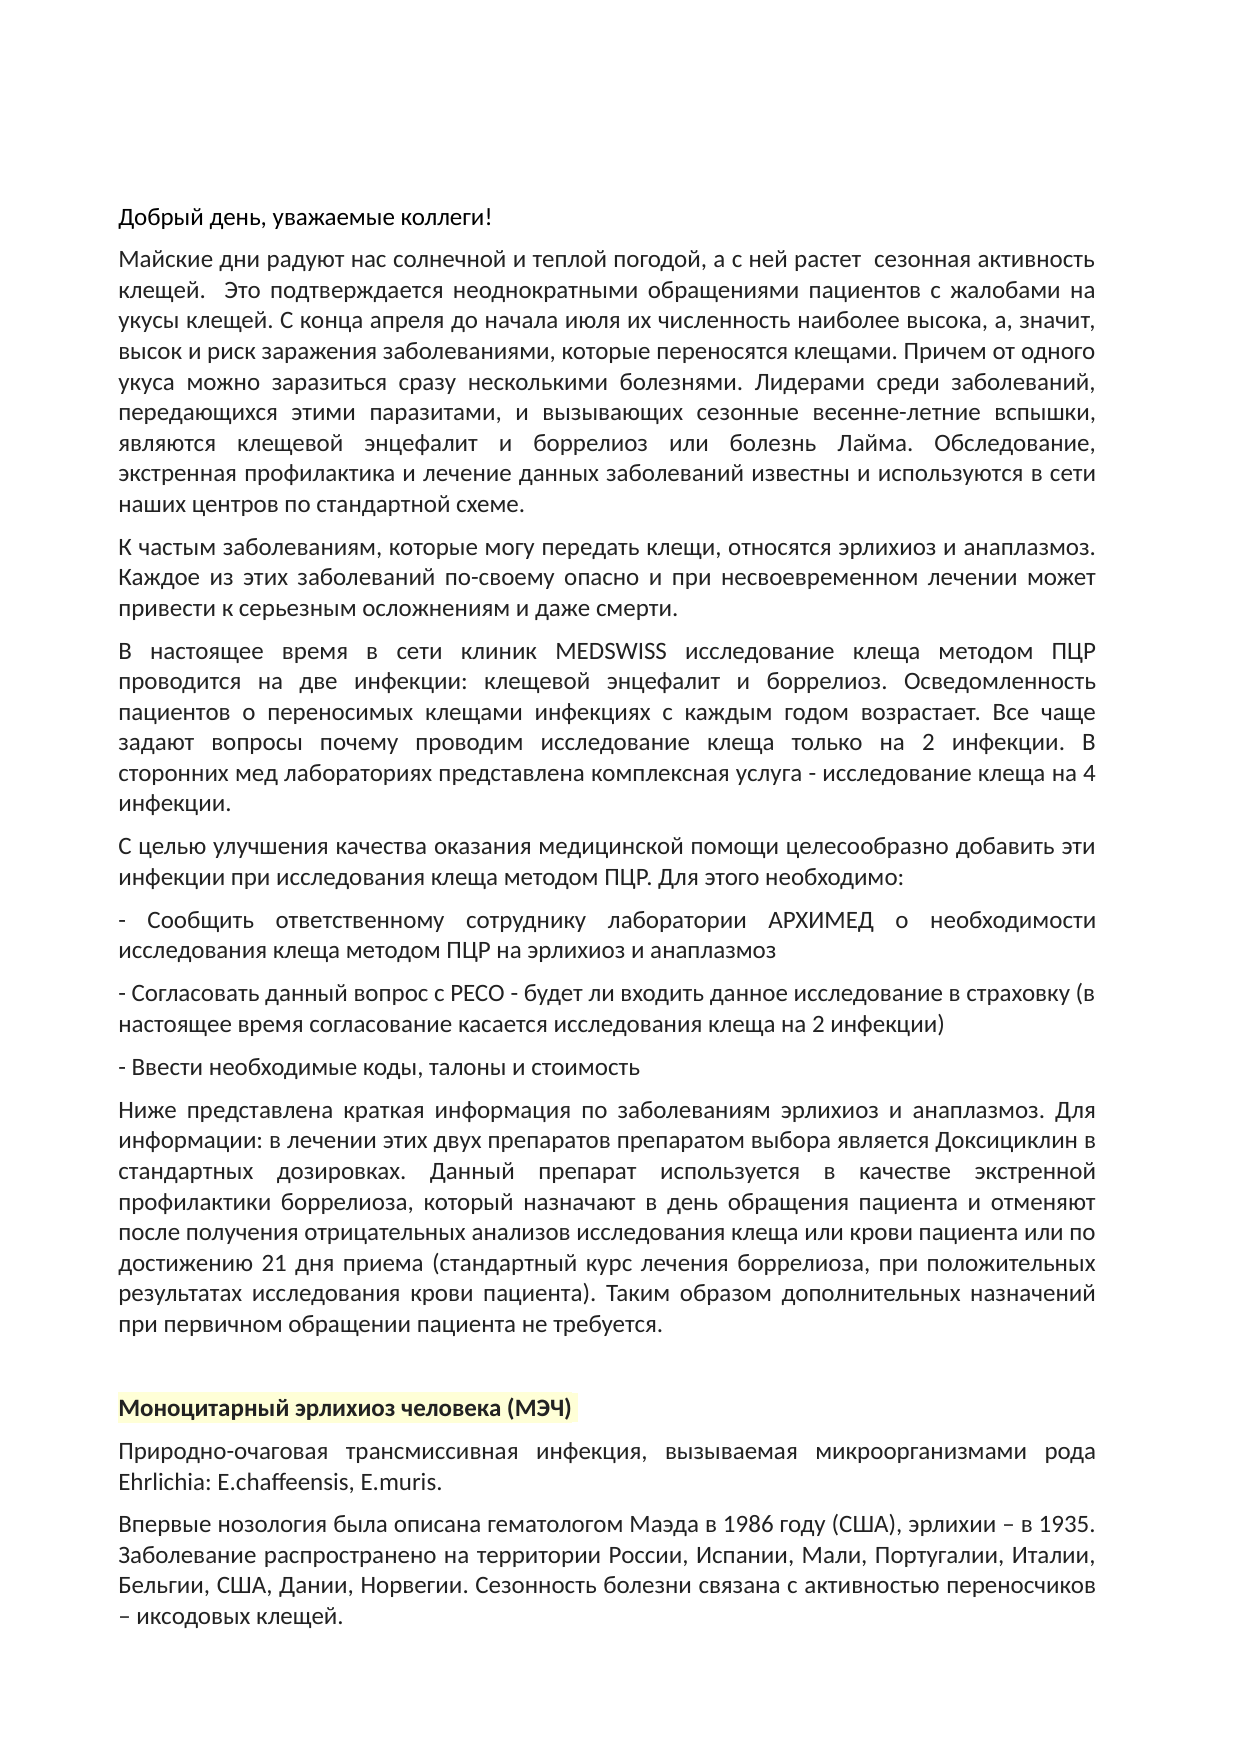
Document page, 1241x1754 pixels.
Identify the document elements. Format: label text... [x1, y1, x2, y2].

text - Согласовать данный вопрос с РЕСО - будет ли входить данное исследование в страховку (в настоящее время согласование касается исследования клеща на 2 инфекции) [118, 978, 1097, 1039]
text - Сообщить ответственному сотруднику лаборатории АРХИМЕД о необходимости исследования клеща методом ПЦР на эрлихиоз и анаплазмоз [118, 904, 1097, 965]
text Впервые нозология была описана гематологом Маэда в 1986 году (США), эрлихии – в 1935. Заболевание распространено на территории России, Испании, Мали, Португалии, Италии, Бельгии, США, Дании, Норвегии. Сезонность болезни связана с активностью переносчиков – иксодовых клещей. [118, 1509, 1097, 1631]
text Моноцитарный эрлихиоз человека (МЭЧ) [118, 1392, 1097, 1423]
text Майские дни радуют нас солнечной и теплой погодой, а с ней растет сезонная активность клещей. Это подтверждается неоднократными обращениями пациентов с жалобами на укусы клещей. С конца апреля до начала июля их численность наиболее высока, а, значит, высок и риск заражения заболеваниями, которые переносятся клещами. Причем от одного укуса можно заразиться сразу несколькими болезнями. Лидерами среди заболеваний, передающихся этими паразитами, и вызывающих сезонные весенне-летние вспышки, являются клещевой энцефалит и боррелиоз или болезнь Лайма. Обследование, экстренная профилактика и лечение данных заболеваний известны и используются в сети наших центров по стандартной схеме. [118, 244, 1097, 518]
text - Ввести необходимые коды, талоны и стоимость [118, 1051, 1097, 1082]
text Ниже представлена краткая информация по заболеваниям эрлихиоз и анаплазмоз. Для информации: в лечении этих двух препаратов препаратом выбора является Доксициклин в стандартных дозировках. Данный препарат используется в качестве экстренной профилактики боррелиоза, который назначают в день обращения пациента и отменяют после получения отрицательных анализов исследования клеща или крови пациента или по достижению 21 дня приема (стандартный курс лечения боррелиоза, при положительных результатах исследования крови пациента). Таким образом дополнительных назначений при первичном обращении пациента не требуется. [118, 1094, 1097, 1338]
text В настоящее время в сети клиник MEDSWISS исследование клеща методом ПЦР проводится на две инфекции: клещевой энцефалит и боррелиоз. Осведомленность пациентов о переносимых клещами инфекциях с каждым годом возрастает. Все чаще задают вопросы почему проводим исследование клеща только на 2 инфекции. В сторонних мед лабораториях представлена комплексная услуга - исследование клеща на 4 инфекции. [118, 635, 1097, 818]
text К частым заболеваниям, которые могу передать клещи, относятся эрлихиоз и анаплазмоз. Каждое из этих заболеваний по-своему опасно и при несвоевременном лечении может привести к серьезным осложнениям и даже смерти. [118, 531, 1097, 622]
text Добрый день, уважаемые коллеги! [118, 201, 1097, 231]
text Природно-очаговая трансмиссивная инфекция, вызываемая микроорганизмами рода Ehrlichia: E.chaffeensis, E.muris. [118, 1435, 1097, 1496]
text С целью улучшения качества оказания медицинской помощи целесообразно добавить эти инфекции при исследования клеща методом ПЦР. Для этого необходимо: [118, 831, 1097, 892]
